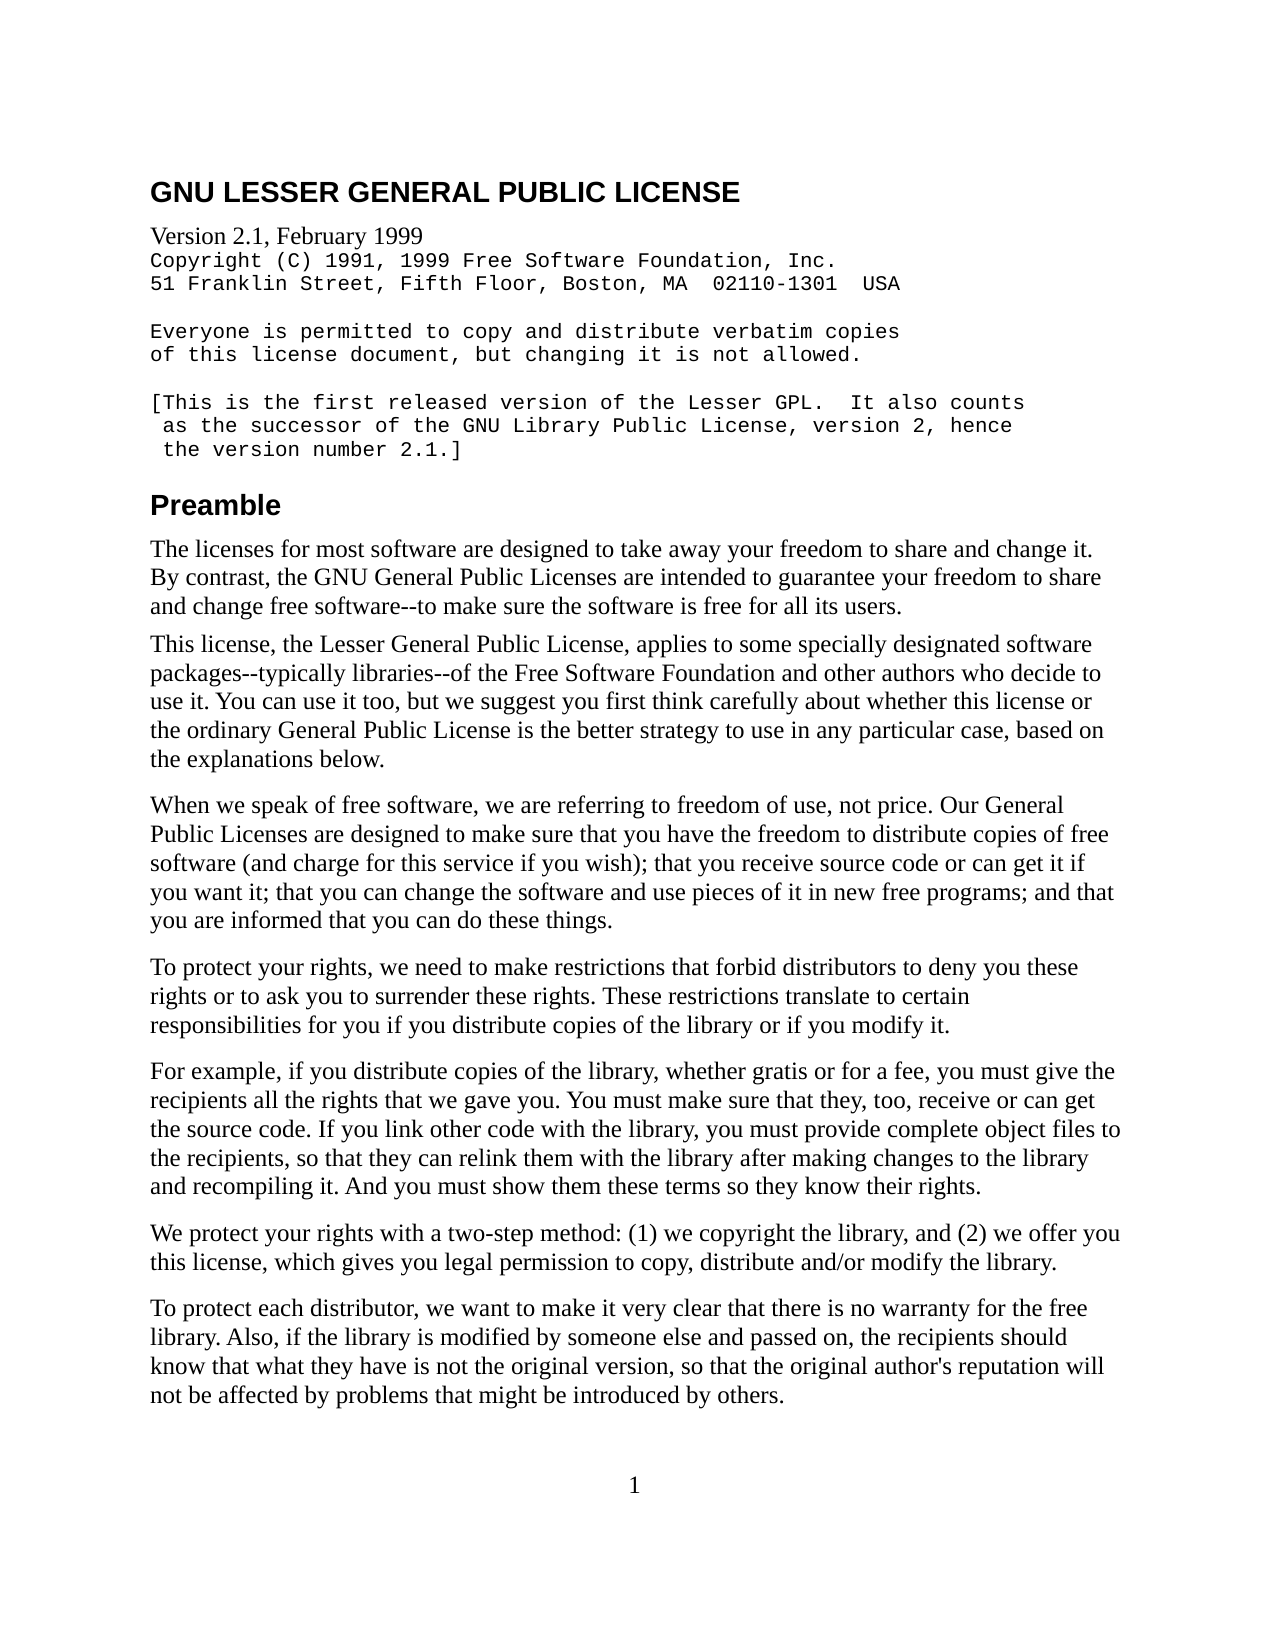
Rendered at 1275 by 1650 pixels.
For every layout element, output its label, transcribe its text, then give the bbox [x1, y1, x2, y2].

text To protect your rights, we need to make restrictions that forbid distributors to deny you these rights or to ask you to surrender these rights. These restrictions translate to certain responsibilities for you if you distribute copies of the library or if you modify it. [150, 952, 1125, 1038]
text the version number 2.1.] [150, 439, 1125, 463]
text The licenses for most software are designed to take away your freedom to share and change it. By contrast, the GNU General Public Licenses are intended to guarantee your freedom to share and change free software--to make sure the software is free for all its users. [150, 534, 1125, 620]
text For example, if you distribute copies of the library, whether gratis or for a fee, you must give the recipients all the rights that we gave you. You must make sure that they, too, receive or can get the source code. If you link other code with the library, you must provide complete object files to the recipients, so that they can relink them with the library after making changes to the library and recompiling it. And you must show them these terms so they know their rights. [150, 1056, 1125, 1200]
text Copyright (C) 1991, 1999 Free Software Foundation, Inc. [150, 250, 1125, 273]
subtitle GNU LESSER GENERAL PUBLIC LICENSE [150, 175, 1125, 208]
text We protect your rights with a two-step method: (1) we copyright the library, and (2) we offer you this license, which gives you legal permission to copy, distribute and/or modify the library. [150, 1218, 1125, 1276]
text Everyone is permitted to copy and distribute verbatim copies [150, 321, 1125, 344]
text 51 Franklin Street, Fifth Floor, Boston, MA 02110-1301 USA [150, 273, 1125, 297]
text This license, the Lesser General Public License, applies to some specially designated software packages--typically libraries--of the Free Software Foundation and other authors who decide to use it. You can use it too, but we suggest you first think carefully about whether this license or the ordinary General Public License is the better strategy to use in any particular case, based on the explanations below. [150, 629, 1125, 773]
text To protect each distributor, we want to make it very clear that there is no warranty for the free library. Also, if the library is modified by someone else and passed on, the recipients should know that what they have is not the original version, so that the original author's reputation will not be affected by problems that might be introduced by others. [150, 1293, 1125, 1408]
text When we speak of free software, we are referring to freedom of use, not price. Our General Public Licenses are designed to make sure that you have the freedom to distribute copies of free software (and charge for this service if you wish); that you receive source code or can get it if you want it; that you can change the software and use pieces of it in new free programs; and that you are informed that you can do these things. [150, 791, 1125, 934]
text as the successor of the GNU Library Public License, version 2, hence [150, 415, 1125, 439]
text of this license document, but changing it is not allowed. [150, 344, 1125, 368]
text Version 2.1, February 1999 [150, 221, 1125, 250]
text [This is the first released version of the Lesser GPL. It also counts [150, 392, 1125, 415]
subtitle Preamble [150, 488, 1125, 521]
